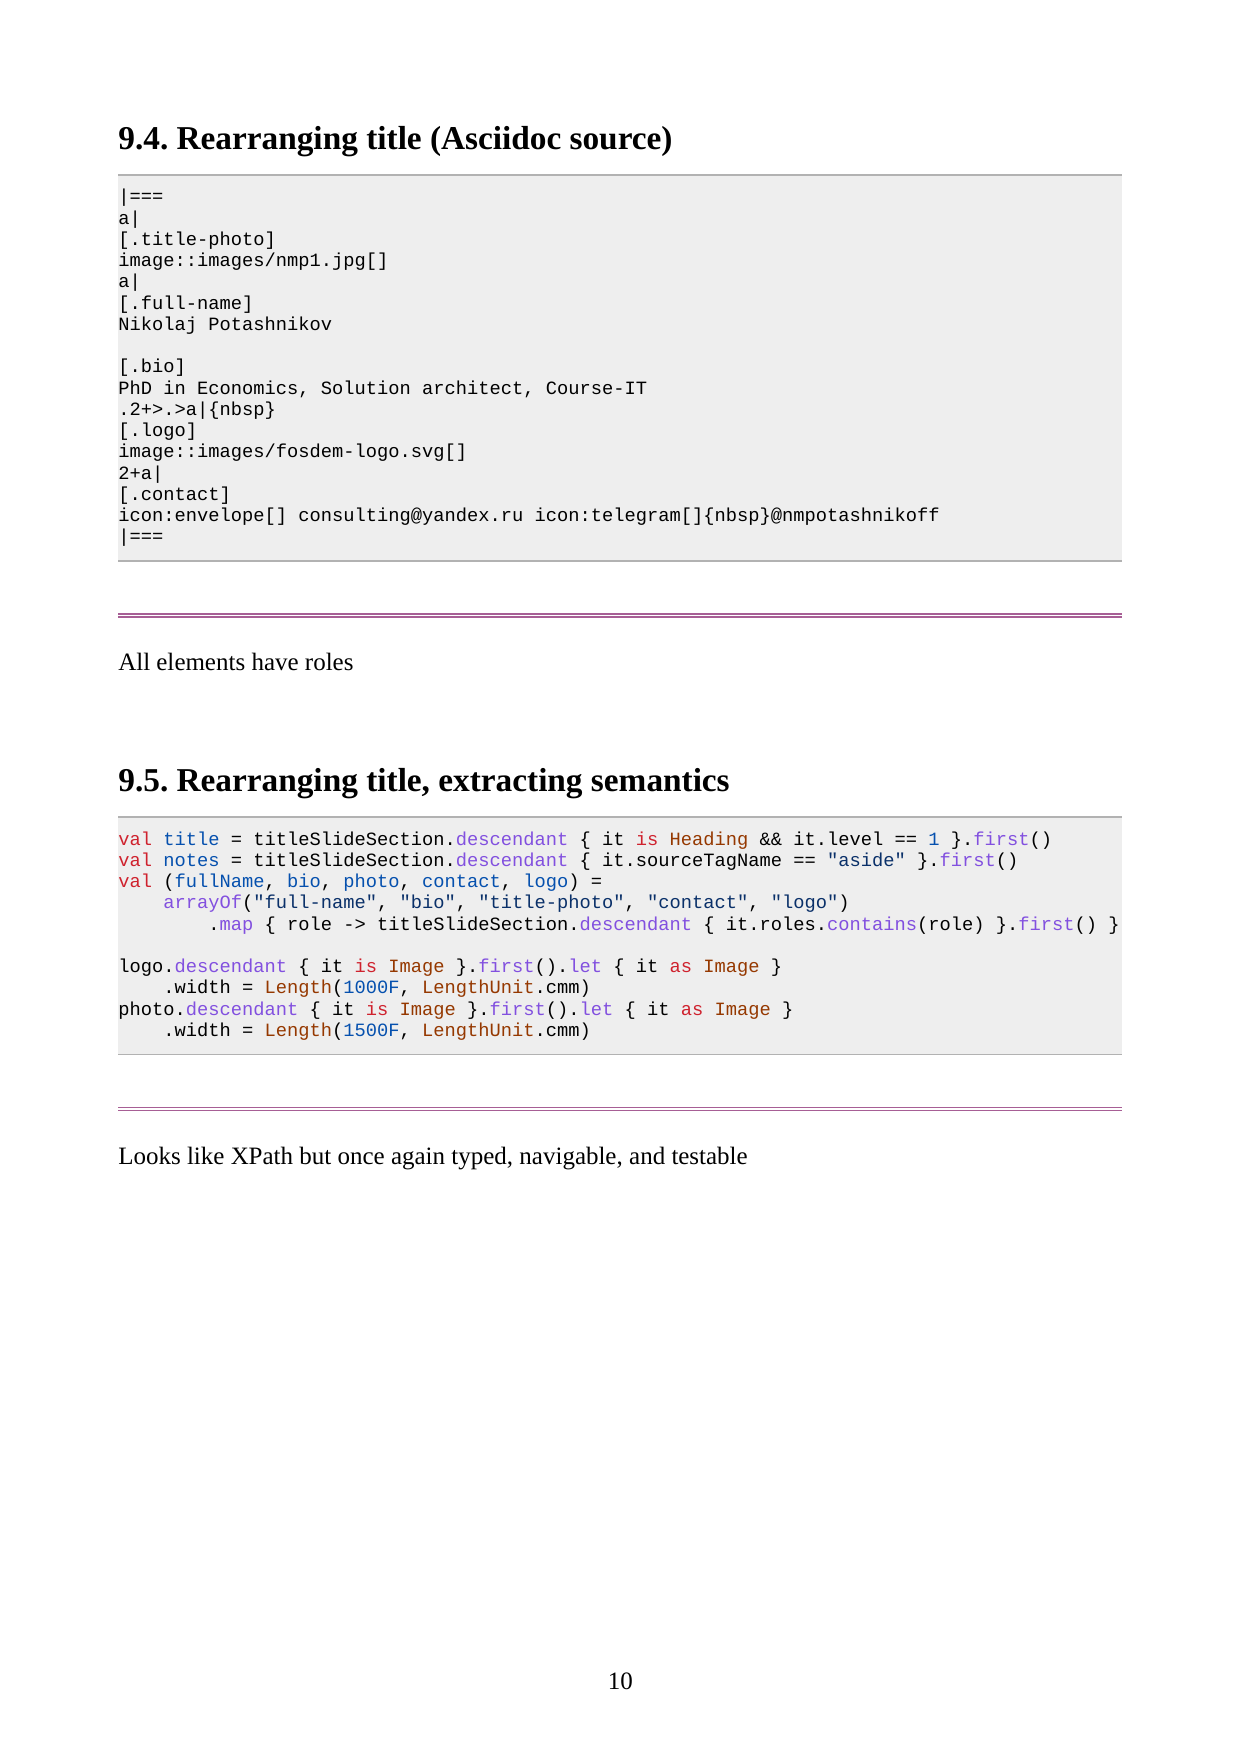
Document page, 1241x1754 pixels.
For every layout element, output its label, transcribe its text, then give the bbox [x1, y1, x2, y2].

subtitle 9.4. Rearranging title (Asciidoc source) [118, 118, 1122, 156]
text Looks like XPath but once again typed, navigable, and testable [118, 1141, 1122, 1169]
text |=== a| [.title-photo] image::images/nmp1.jpg[] a| [.full-name] Nikolaj Potashnikov [.bio] PhD in Economics, Solution architect, Course-IT .2+>.>a|{nbsp} [.logo] image::images/fosdem-logo.svg[] 2+a| [.contact] icon:envelope[] consulting@yandex.ru icon:telegram[]{nbsp}@nmpotashnikoff |=== [118, 176, 1122, 560]
subtitle 9.5. Rearranging title, extracting semantics [118, 760, 1122, 799]
text All elements have roles [118, 647, 1122, 676]
text val title = titleSlideSection.descendant { it is Heading && it.level == 1 }.first() val notes = titleSlideSection.descendant { it.sourceTagName == "aside" }.first() val (fullName, bio, photo, contact, logo) = arrayOf("full-name", "bio", "title-photo", "contact", "logo") .map { role -> titleSlideSection.descendant { it.roles.contains(role) }.first() } logo.descendant { it is Image }.first().let { it as Image } .width = Length(1000F, LengthUnit.cmm) photo.descendant { it is Image }.first().let { it as Image } .width = Length(1500F, LengthUnit.cmm) [118, 818, 1122, 1054]
